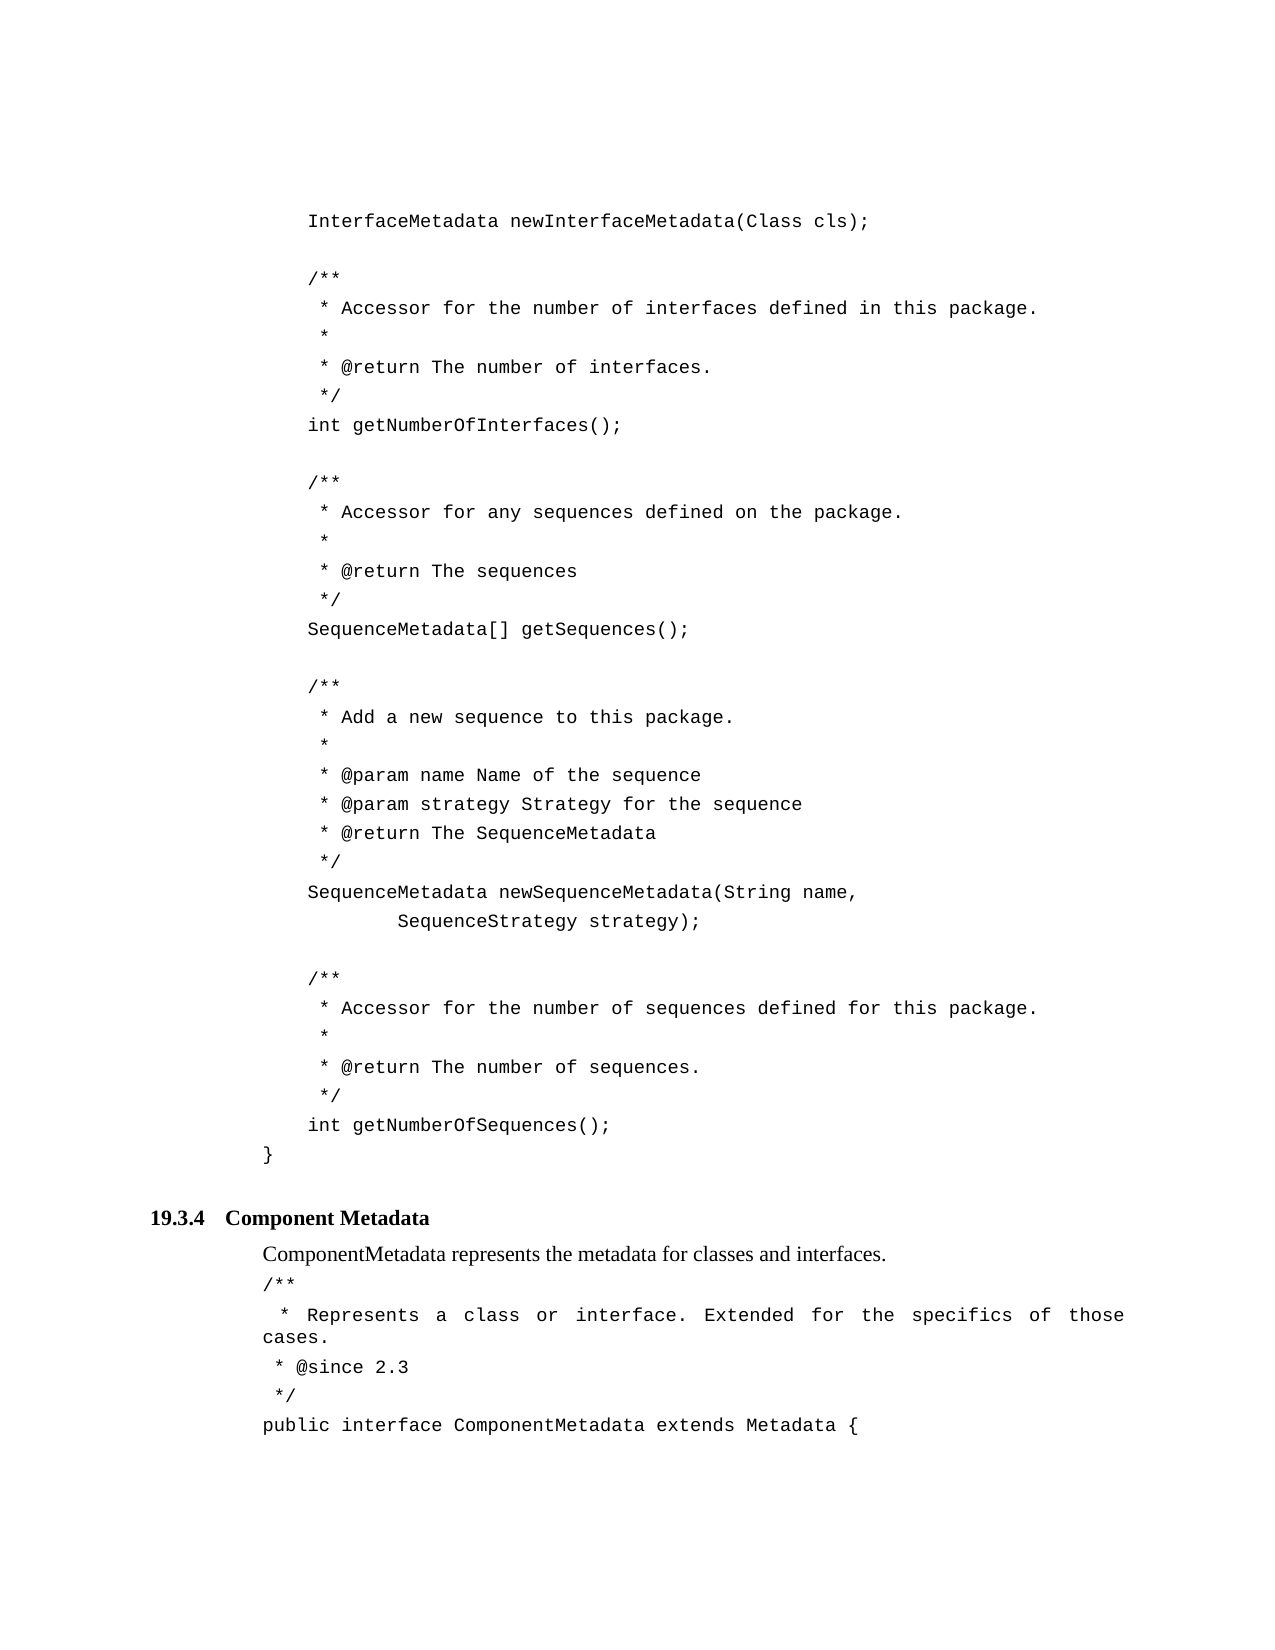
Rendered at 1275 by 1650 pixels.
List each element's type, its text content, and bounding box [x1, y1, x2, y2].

text */ [262, 589, 1125, 612]
text * @param strategy Strategy for the sequence [262, 793, 1125, 816]
text * @since 2.3 [262, 1356, 1125, 1379]
text * Represents a class or interface. Extended for the specifics of those cases. [262, 1304, 1125, 1349]
text SequenceMetadata newSequenceMetadata(String name, [262, 881, 1125, 904]
text * [262, 327, 1125, 349]
text } [262, 1143, 1125, 1166]
text /** [262, 677, 1125, 699]
text /** [262, 472, 1125, 495]
text * @return The SequenceMetadata [262, 822, 1125, 845]
text int getNumberOfInterfaces(); [262, 414, 1125, 437]
text /** [262, 268, 1125, 291]
text */ [262, 1385, 1125, 1408]
text public interface ComponentMetadata extends Metadata { [262, 1414, 1125, 1437]
text */ [262, 385, 1125, 408]
text */ [262, 1085, 1125, 1108]
text * @return The sequences [262, 560, 1125, 583]
text /** [262, 1274, 1125, 1297]
text /** [262, 968, 1125, 991]
text * Add a new sequence to this package. [262, 706, 1125, 729]
text InterfaceMetadata newInterfaceMetadata(Class cls); [262, 210, 1125, 233]
text * [262, 1027, 1125, 1049]
text * Accessor for the number of interfaces defined in this package. [262, 297, 1125, 320]
text * @return The number of sequences. [262, 1056, 1125, 1079]
subtitle Component Metadata [150, 1204, 1125, 1230]
text * @param name Name of the sequence [262, 764, 1125, 787]
text * [262, 531, 1125, 554]
text * [262, 735, 1125, 758]
text * Accessor for the number of sequences defined for this package. [262, 997, 1125, 1020]
text SequenceMetadata[] getSequences(); [262, 618, 1125, 641]
text SequenceStrategy strategy); [262, 910, 1125, 933]
text ComponentMetadata represents the metadata for classes and interfaces. [262, 1240, 1125, 1266]
text */ [262, 852, 1125, 874]
text * Accessor for any sequences defined on the package. [262, 502, 1125, 524]
text * @return The number of interfaces. [262, 356, 1125, 379]
text int getNumberOfSequences(); [262, 1114, 1125, 1137]
